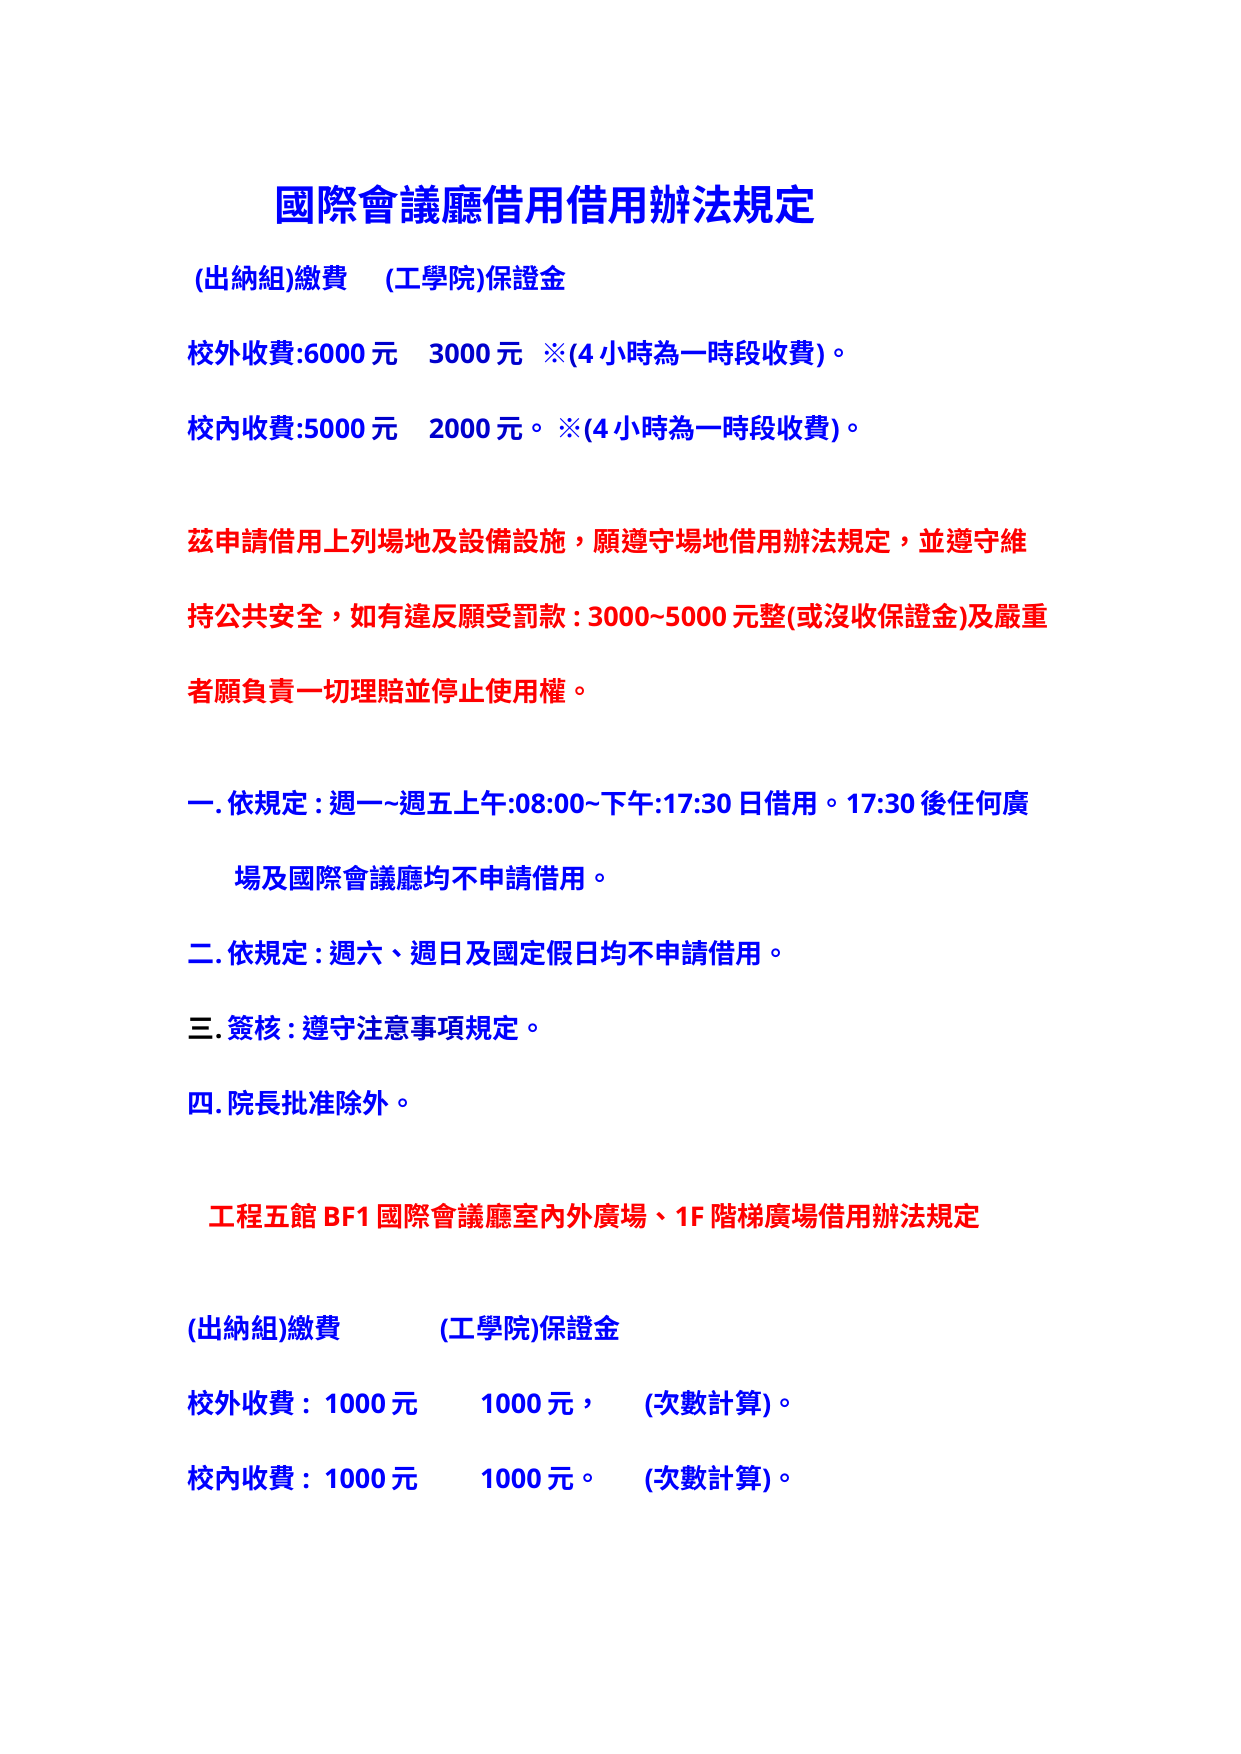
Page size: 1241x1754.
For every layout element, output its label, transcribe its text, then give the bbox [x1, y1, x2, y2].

list 院長批准除外。 [187, 1064, 1053, 1139]
text 茲申請借用上列場地及設備設施，願遵守場地借用辦法規定，並遵守維持公共安全，如有違反願受罰款 : 3000~5000元整(或沒收保證金)及嚴重者願負責一切理賠並停止使用權。 [187, 502, 1053, 727]
text 校外收費 : 1000元 1000元， (次數計算)。 [187, 1364, 1053, 1439]
text (出納組)繳費 (工學院)保證金 [187, 1289, 1053, 1364]
text 校外收費:6000元 3000元 ※(4小時為一時段收費)。 [187, 314, 1053, 389]
list 依規定 : 週一~週五上午:08:00~下午:17:30日借用。17:30後任何廣 [187, 764, 1053, 839]
list 依規定 : 週六、週日及國定假日均不申請借用。 [187, 914, 1053, 989]
text (出納組)繳費 (工學院)保證金 [187, 239, 1053, 314]
text 場及國際會議廳均不申請借用。 [227, 839, 1053, 914]
text 國際會議廳借用借用辦法規定 [187, 164, 1053, 239]
text 校內收費 : 1000元 1000元。 (次數計算)。 [187, 1439, 1053, 1514]
text 校內收費:5000元 2000元。 ※(4小時為一時段收費)。 [187, 389, 1053, 464]
list 簽核 : 遵守注意事項規定。 [187, 989, 1053, 1064]
text 工程五館BF1國際會議廳室內外廣場、1F階梯廣場借用辦法規定 [187, 1177, 1053, 1252]
